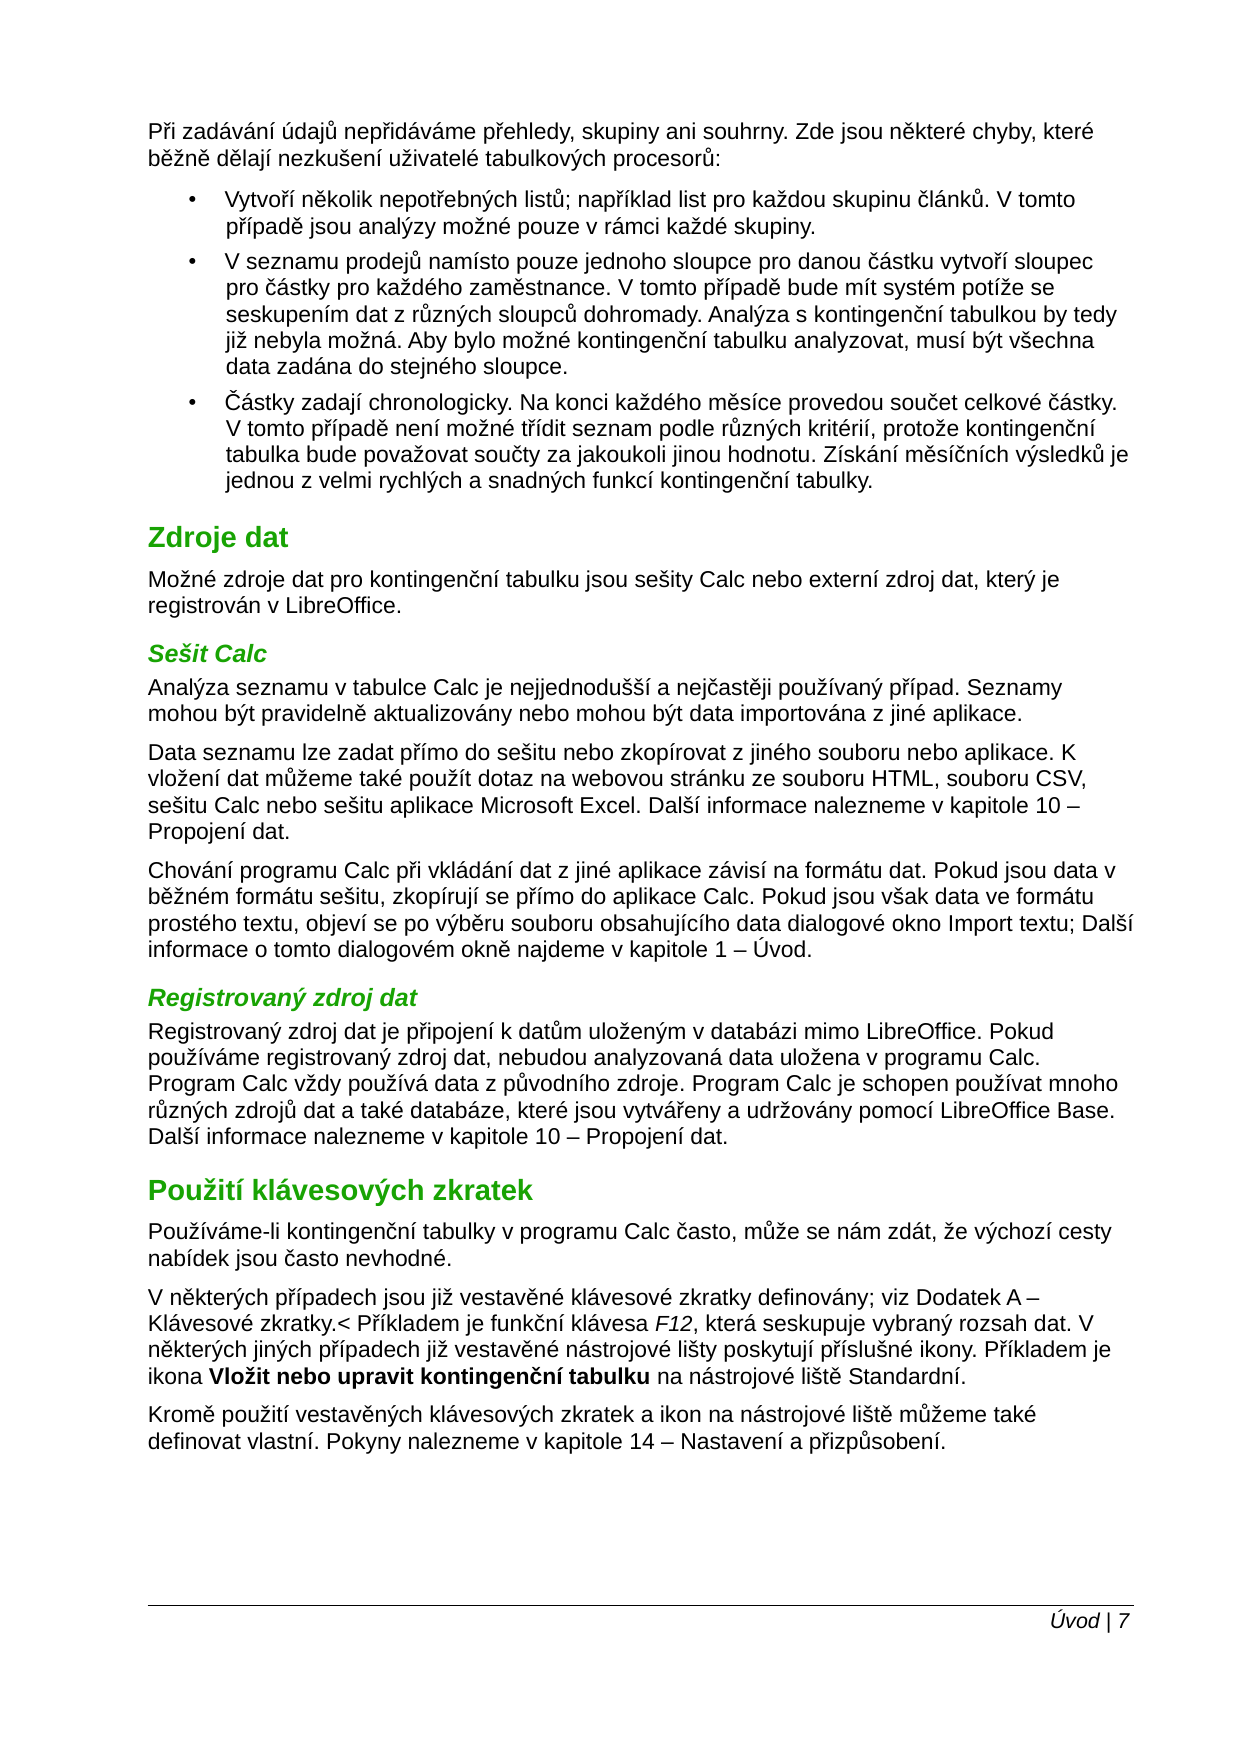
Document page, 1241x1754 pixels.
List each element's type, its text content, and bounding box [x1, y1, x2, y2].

text Kromě použití vestavěných klávesových zkratek a ikon na nástrojové liště můžeme také definovat vlastní. Pokyny nalezneme v kapitole 14 – Nastavení a přizpůsobení. [148, 1401, 1134, 1454]
list Při zadávání údajů nepřidáváme přehledy, skupiny ani souhrny. Zde jsou některé chyby, které běžně dělají nezkušení uživatelé tabulkových procesorů: [148, 118, 1134, 171]
text Data seznamu lze zadat přímo do sešitu nebo zkopírovat z jiného souboru nebo aplikace. K vložení dat můžeme také použít dotaz na webovou stránku ze souboru HTML, souboru CSV, sešitu Calc nebo sešitu aplikace Microsoft Excel. Další informace nalezneme v kapitole 10 – Propojení dat. [148, 739, 1134, 844]
text Používáme-li kontingenční tabulky v programu Calc často, může se nám zdát, že výchozí cesty nabídek jsou často nevhodné. [148, 1218, 1134, 1271]
list Částky zadají chronologicky. Na konci každého měsíce provedou součet celkové částky. V tomto případě není možné třídit seznam podle různých kritérií, protože kontingenční tabulka bude považovat součty za jakoukoli jinou hodnotu. Získání měsíčních výsledků je jednou z velmi rychlých a snadných funkcí kontingenční tabulky. [185, 386, 1134, 497]
list V seznamu prodejů namísto pouze jednoho sloupce pro danou částku vytvoří sloupec pro částky pro každého zaměstnance. V tomto případě bude mít systém potíže se seskupením dat z různých sloupců dohromady. Analýza s kontingenční tabulkou by tedy již nebyla možná. Aby bylo možné kontingenční tabulku analyzovat, musí být všechna data zadána do stejného sloupce. [185, 245, 1134, 379]
text Analýza seznamu v tabulce Calc je nejjednodušší a nejčastěji používaný případ. Seznamy mohou být pravidelně aktualizovány nebo mohou být data importována z jiné aplikace. [148, 674, 1134, 726]
text Registrovaný zdroj dat je připojení k datům uloženým v databázi mimo LibreOffice. Pokud používáme registrovaný zdroj dat, nebudou analyzovaná data uložena v programu Calc. Program Calc vždy používá data z původního zdroje. Program Calc je schopen používat mnoho různých zdrojů dat a také databáze, které jsou vytvářeny a udržovány pomocí LibreOffice Base. Další informace nalezneme v kapitole 10 – Propojení dat. [148, 1018, 1134, 1149]
text Možné zdroje dat pro kontingenční tabulku jsou sešity Calc nebo externí zdroj dat, který je registrován v LibreOffice. [148, 566, 1134, 618]
subtitle Sešit Calc [148, 639, 1134, 668]
subtitle Zdroje dat [148, 520, 1134, 554]
list Vytvoří několik nepotřebných listů; například list pro každou skupinu článků. V tomto případě jsou analýzy možné pouze v rámci každé skupiny. [185, 183, 1134, 239]
text Chování programu Calc při vkládání dat z jiné aplikace závisí na formátu dat. Pokud jsou data v běžném formátu sešitu, zkopírují se přímo do aplikace Calc. Pokud jsou však data ve formátu prostého textu, objeví se po výběru souboru obsahujícího data dialogové okno Import textu; Další informace o tomto dialogovém okně najdeme v kapitole 1 – Úvod. [148, 857, 1134, 962]
subtitle Použití klávesových zkratek [148, 1173, 1134, 1207]
text V některých případech jsou již vestavěné klávesové zkratky definovány; viz Dodatek A – Klávesové zkratky.< Příkladem je funkční klávesa F12, která seskupuje vybraný rozsah dat. V některých jiných případech již vestavěné nástrojové lišty poskytují příslušné ikony. Příkladem je ikona Vložit nebo upravit kontingenční tabulku na nástrojové liště Standardní. [148, 1283, 1134, 1389]
subtitle Registrovaný zdroj dat [148, 983, 1134, 1012]
